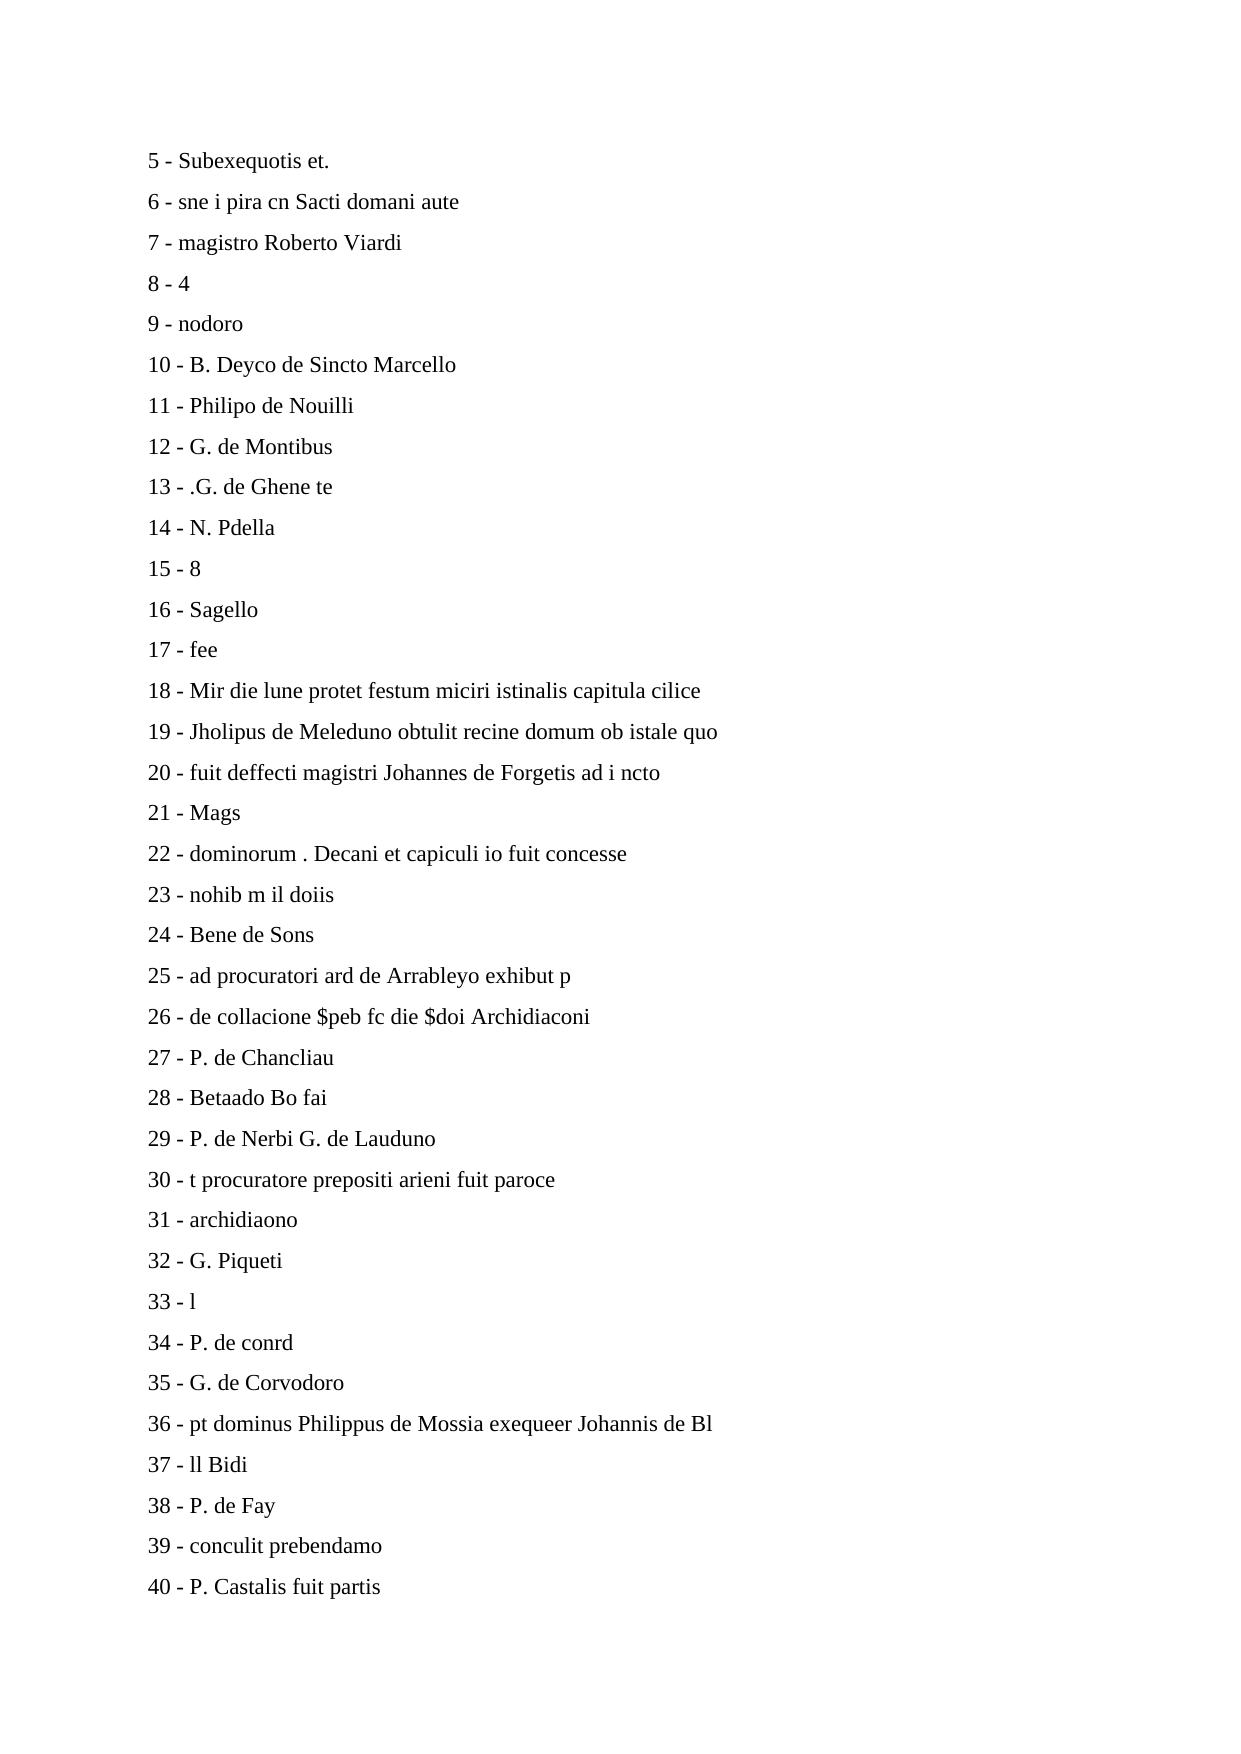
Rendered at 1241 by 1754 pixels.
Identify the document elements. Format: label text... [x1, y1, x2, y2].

text 34 - P. de conrd [148, 1329, 1093, 1355]
text 23 - nohib m il doiis [148, 881, 1093, 907]
text 36 - pt dominus Philippus de Mossia exequeer Johannis de Bl [148, 1410, 1093, 1437]
text 6 - sne i pira cn Sacti domani aute [148, 188, 1093, 215]
text 22 - dominorum . Decani et capiculi io fuit concesse [148, 840, 1093, 866]
text 40 - P. Castalis fuit partis [148, 1573, 1093, 1599]
text 37 - ll Bidi [148, 1451, 1093, 1477]
text 24 - Bene de Sons [148, 921, 1093, 948]
text 5 - Subexequotis et. [148, 148, 1093, 174]
text 17 - fee [148, 636, 1093, 663]
text 39 - conculit prebendamo [148, 1532, 1093, 1559]
text 16 - Sagello [148, 596, 1093, 622]
text 33 - l [148, 1288, 1093, 1314]
text 30 - t procuratore prepositi arieni fuit paroce [148, 1166, 1093, 1192]
text 31 - archidiaono [148, 1207, 1093, 1233]
text 9 - nodoro [148, 311, 1093, 337]
text 29 - P. de Nerbi G. de Lauduno [148, 1125, 1093, 1151]
text 38 - P. de Fay [148, 1492, 1093, 1518]
text 10 - B. Deyco de Sincto Marcello [148, 351, 1093, 378]
text 20 - fuit deffecti magistri Johannes de Forgetis ad i ncto [148, 758, 1093, 785]
text 25 - ad procuratori ard de Arrableyo exhibut p [148, 962, 1093, 988]
text 13 - .G. de Ghene te [148, 473, 1093, 500]
text 27 - P. de Chancliau [148, 1044, 1093, 1070]
text 15 - 8 [148, 555, 1093, 581]
text 18 - Mir die lune protet festum miciri istinalis capitula cilice [148, 677, 1093, 703]
text 21 - Mags [148, 799, 1093, 826]
text 28 - Betaado Bo fai [148, 1084, 1093, 1111]
text 11 - Philipo de Nouilli [148, 392, 1093, 418]
text 35 - G. de Corvodoro [148, 1369, 1093, 1396]
text 7 - magistro Roberto Viardi [148, 229, 1093, 255]
text 8 - 4 [148, 270, 1093, 296]
text 14 - N. Pdella [148, 514, 1093, 541]
text 32 - G. Piqueti [148, 1247, 1093, 1274]
text 19 - Jholipus de Meleduno obtulit recine domum ob istale quo [148, 718, 1093, 744]
text 26 - de collacione $peb fc die $doi Archidiaconi [148, 1003, 1093, 1029]
text 12 - G. de Montibus [148, 433, 1093, 459]
